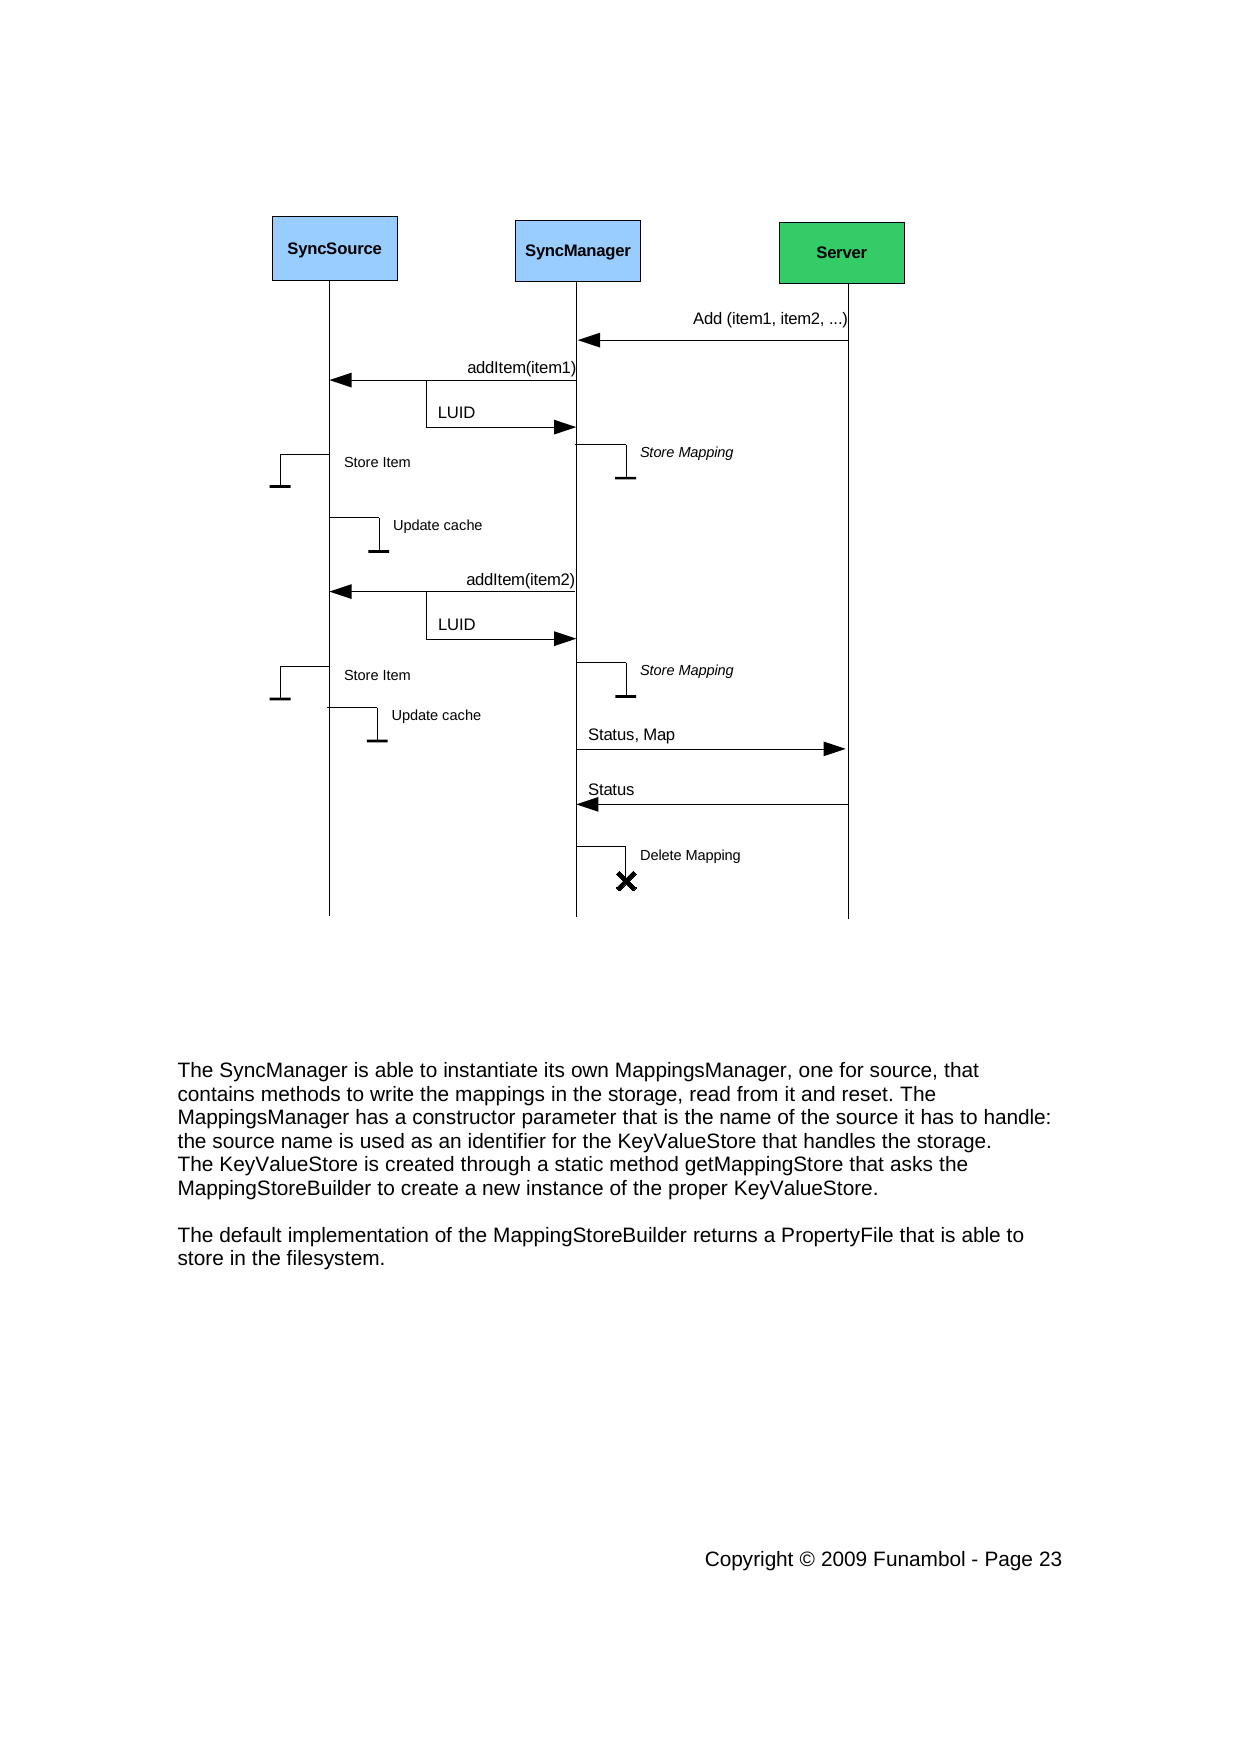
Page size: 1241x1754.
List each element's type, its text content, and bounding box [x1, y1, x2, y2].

text The SyncManager is able to instantiate its own MappingsManager, one for source, that contains methods to write the mappings in the storage, read from it and reset. The MappingsManager has a constructor parameter that is the name of the source it has to handle: the source name is used as an identifier for the KeyValueStore that handles the storage. [177, 1058, 1063, 1153]
text The default implementation of the MappingStoreBuilder returns a PropertyFile that is able to store in the filesystem. [177, 1223, 1063, 1270]
text The KeyValueStore is created through a static method getMappingStore that asks the MappingStoreBuilder to create a new instance of the proper KeyValueStore. [177, 1153, 1063, 1200]
